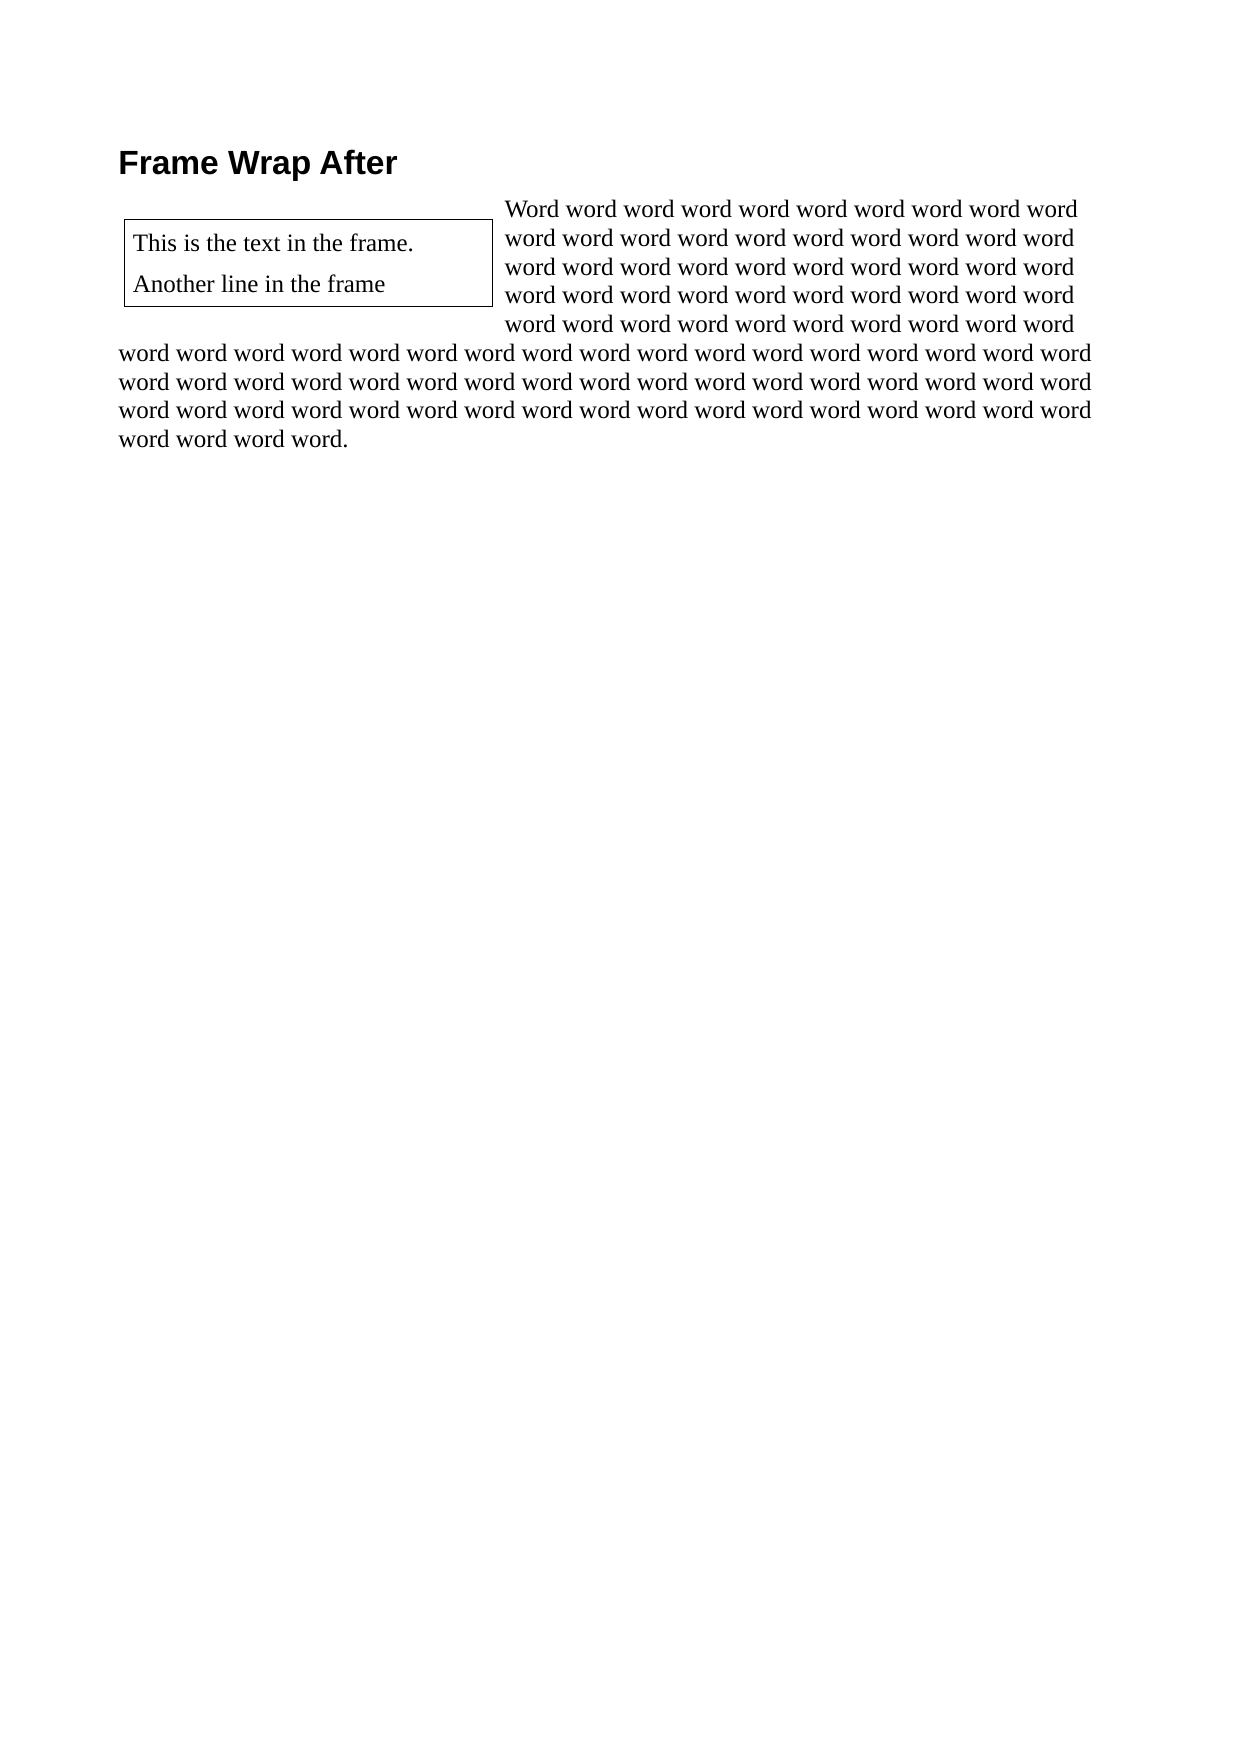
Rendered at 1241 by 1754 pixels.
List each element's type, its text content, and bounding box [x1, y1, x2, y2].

text This is the text in the frame. [133, 228, 483, 256]
text Word word word word word word word word word word word word word word word word word word word word word word word word word word word word word word word word word word word word word word word word word word word word word word word word word word word word word word word word word word word word word word word word word word word word word word word word word word word word word word word word word word word word word word word word word word word word word word word word word word word word word word word word word. [118, 194, 1122, 453]
subtitle Frame Wrap After [118, 143, 1122, 182]
text Another line in the frame [133, 269, 483, 298]
